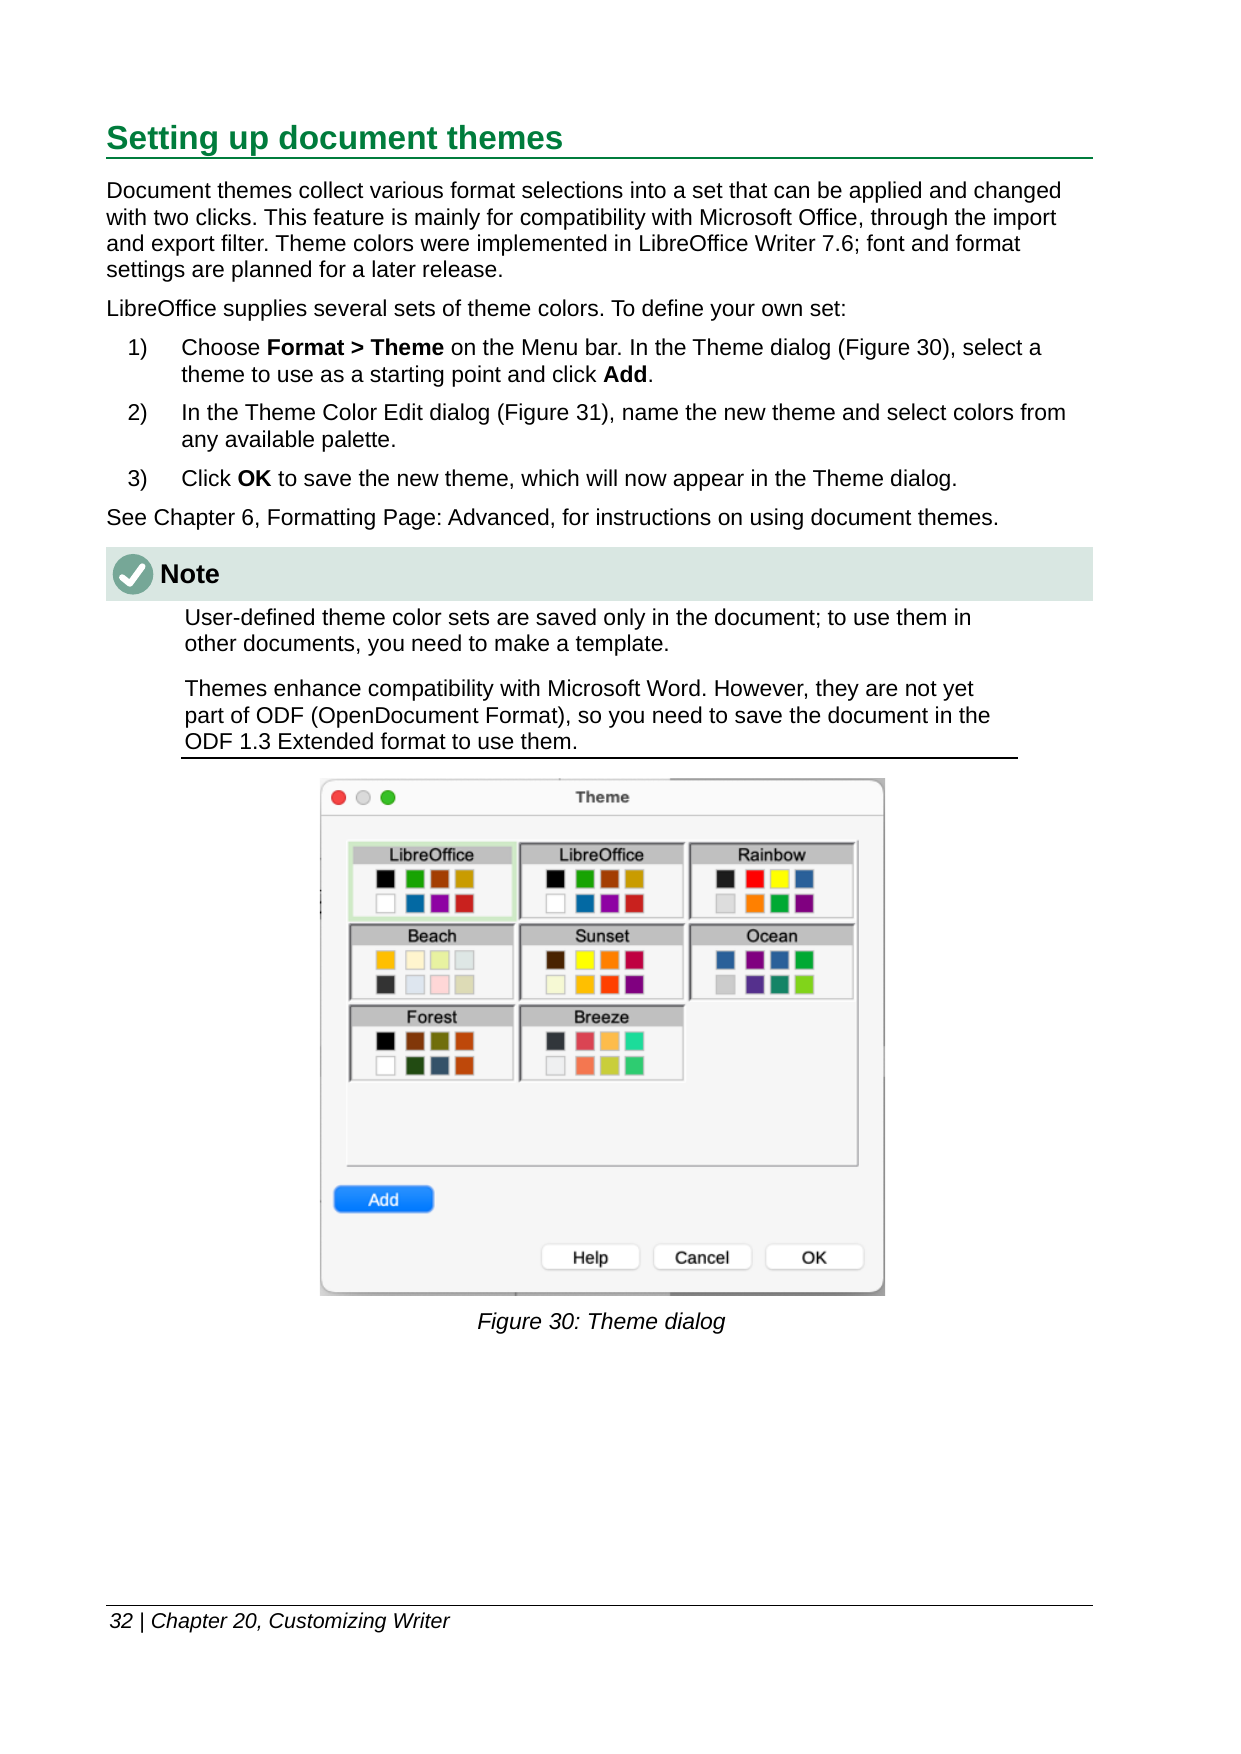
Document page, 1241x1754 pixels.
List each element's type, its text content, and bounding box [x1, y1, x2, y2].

text Themes enhance compatibility with Microsoft Word. However, they are not yet part of ODF (OpenDocument Format), so you need to save the document in the ODF 1.3 Extended format to use them. [181, 672, 1018, 757]
list Click OK to save the new theme, which will now appear in the Theme dialog. [148, 464, 1093, 491]
picture [319, 778, 886, 1296]
list In the Theme Color Edit dialog (Figure 31), name the new theme and select colors from any available palette. [148, 399, 1093, 452]
text Figure 30: Theme dialog [315, 1308, 890, 1334]
list Choose Format > Theme on the Menu bar. In the Theme dialog (Figure 30), select a theme to use as a starting point and click Add. [148, 334, 1093, 387]
text Document themes collect various format selections into a set that can be applied and changed with two clicks. This feature is mainly for compatibility with Microsoft Office, through the import and export filter. Theme colors were implemented in LibreOffice Writer 7.6; font and format settings are planned for a later release. [106, 177, 1093, 283]
subtitle Setting up document themes [106, 118, 1093, 157]
text User-defined theme color sets are saved only in the document; to use them in other documents, you need to make a template. [181, 601, 1018, 657]
text See Chapter 6, Formatting Page: Advanced, for instructions on using document themes. [106, 503, 1093, 530]
text LibreOffice supplies several sets of theme colors. To define your own set: [106, 295, 1093, 322]
subtitle Note [106, 547, 1093, 601]
